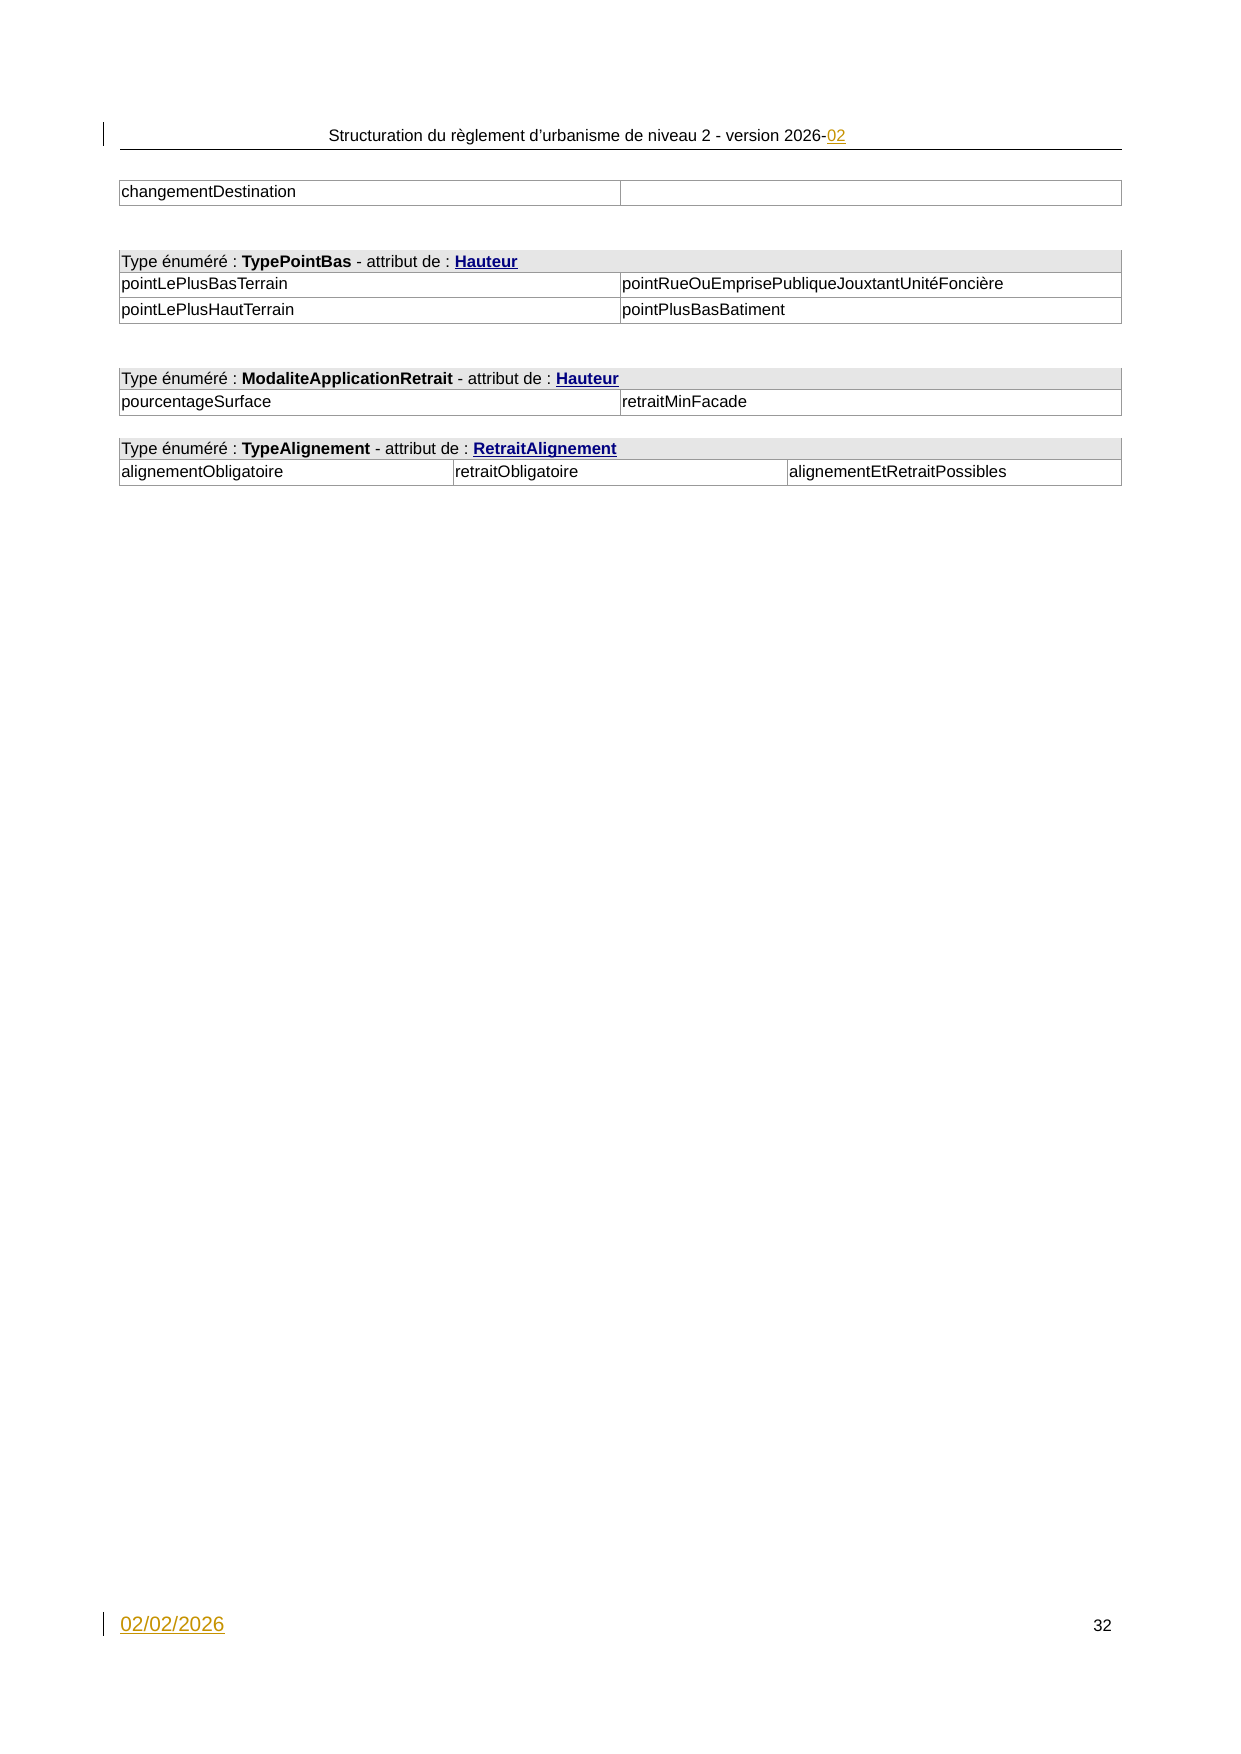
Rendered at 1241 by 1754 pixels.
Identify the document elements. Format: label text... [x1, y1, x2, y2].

table_cell retraitMinFacade [621, 390, 1121, 415]
table_header Type énuméré : ModaliteApplicationRetrait - attribut de : Hauteur [120, 368, 1121, 389]
table_cell pointLePlusHautTerrain [120, 298, 620, 323]
table_cell retraitObligatoire [454, 460, 787, 485]
table_cell alignementObligatoire [120, 460, 453, 485]
table_cell [621, 181, 1121, 205]
table_header Type énuméré : TypeAlignement - attribut de : RetraitAlignement [120, 438, 1121, 459]
table_cell alignementEtRetraitPossibles [788, 460, 1121, 485]
table_cell pointPlusBasBatiment [621, 298, 1121, 323]
table_cell pointRueOuEmprisePubliqueJouxtantUnitéFoncière [621, 273, 1121, 297]
table_cell pointLePlusBasTerrain [120, 273, 620, 297]
table_cell pourcentageSurface [120, 390, 620, 415]
table_cell changementDestination [120, 181, 620, 205]
table_header Type énuméré : TypePointBas - attribut de : Hauteur [120, 250, 1121, 272]
